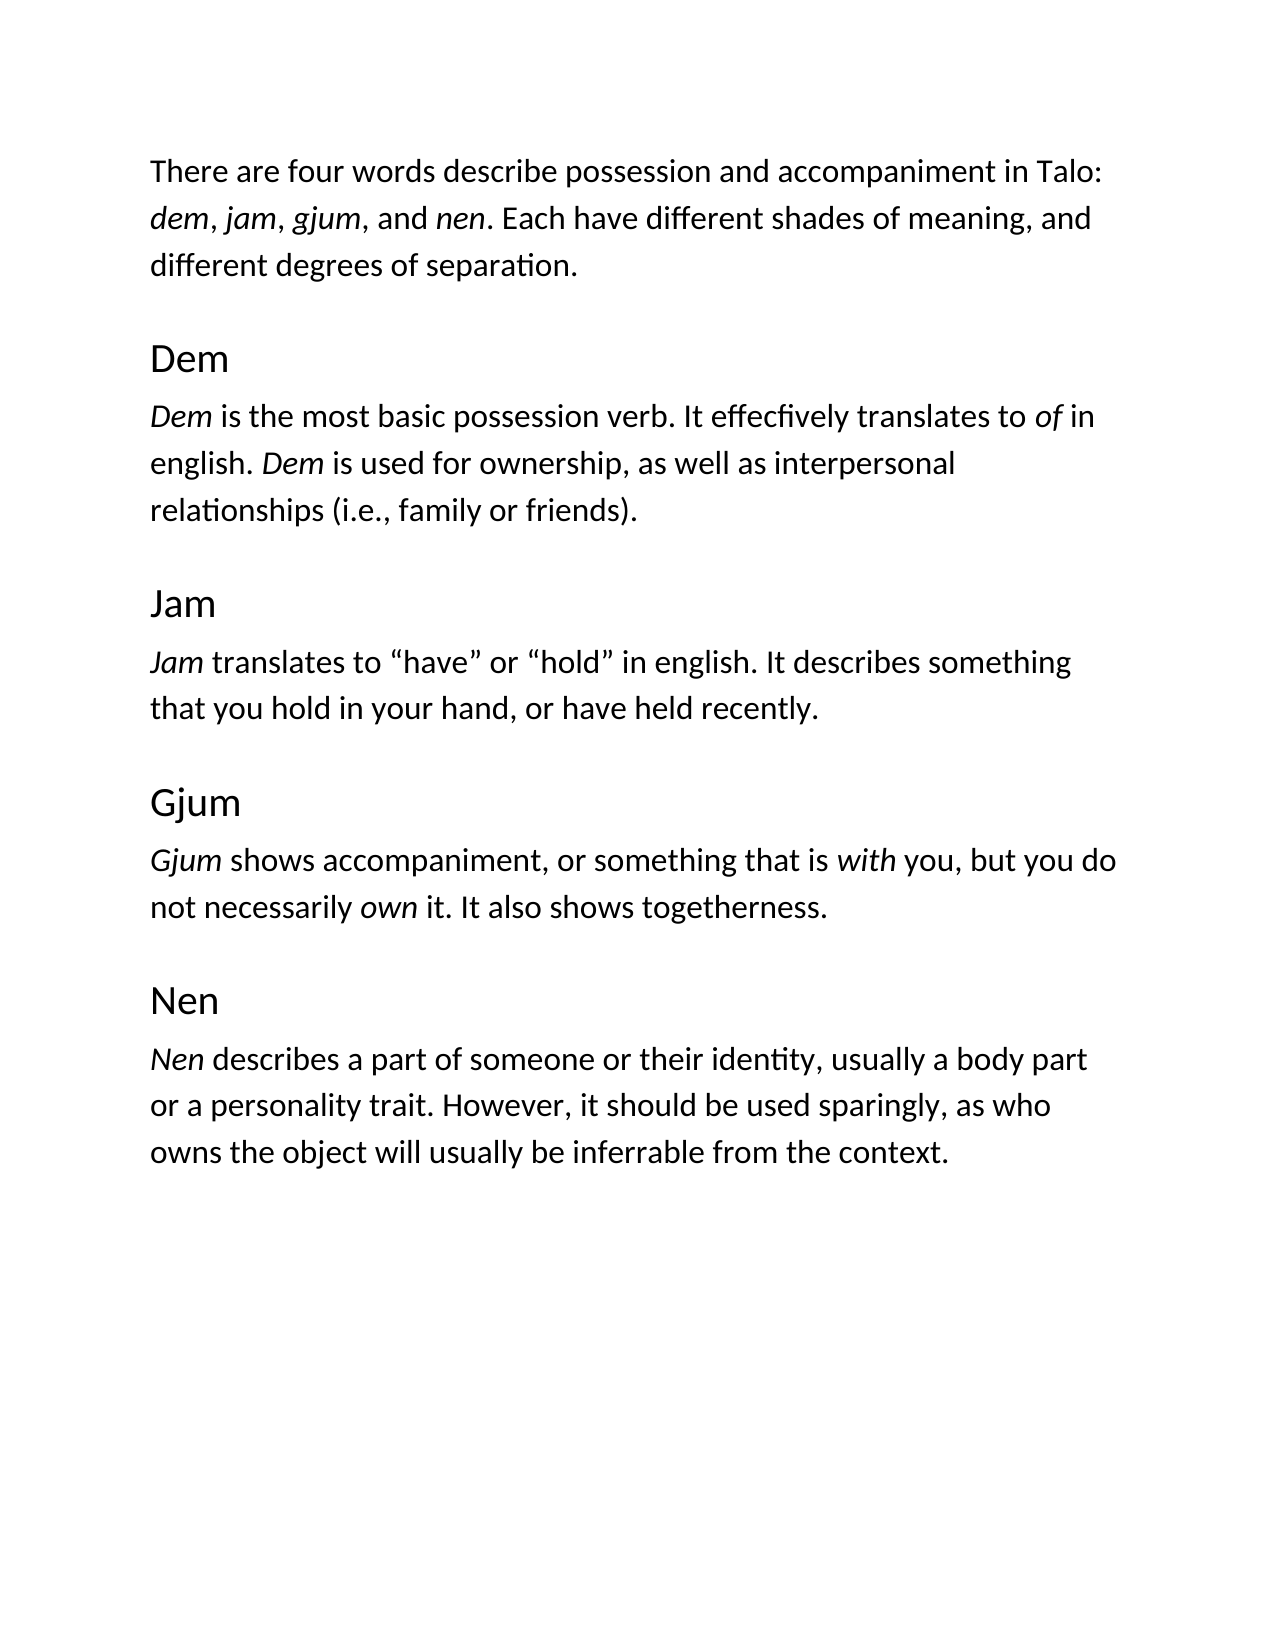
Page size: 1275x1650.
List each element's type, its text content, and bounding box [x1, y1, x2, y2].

text There are four words describe possession and accompaniment in Talo: dem, jam, gjum, and nen. Each have different shades of meaning, and different degrees of separation. [150, 150, 1125, 284]
subtitle Dem [150, 332, 1125, 383]
text Gjum shows accompaniment, or something that is with you, but you do not necessarily own it. It also shows togetherness. [150, 839, 1125, 927]
subtitle Nen [150, 974, 1125, 1025]
text Dem is the most basic possession verb. It effecfively translates to of in english. Dem is used for ownership, as well as interpersonal relationships (i.e., family or friends). [150, 395, 1125, 529]
text Jam translates to “have” or “hold” in english. It describes something that you hold in your hand, or have held recently. [150, 641, 1125, 728]
subtitle Jam [150, 577, 1125, 628]
subtitle Gjum [150, 776, 1125, 827]
text Nen describes a part of someone or their identity, usually a body part or a personality trait. However, it should be used sparingly, as who owns the object will usually be inferrable from the context. [150, 1038, 1125, 1172]
